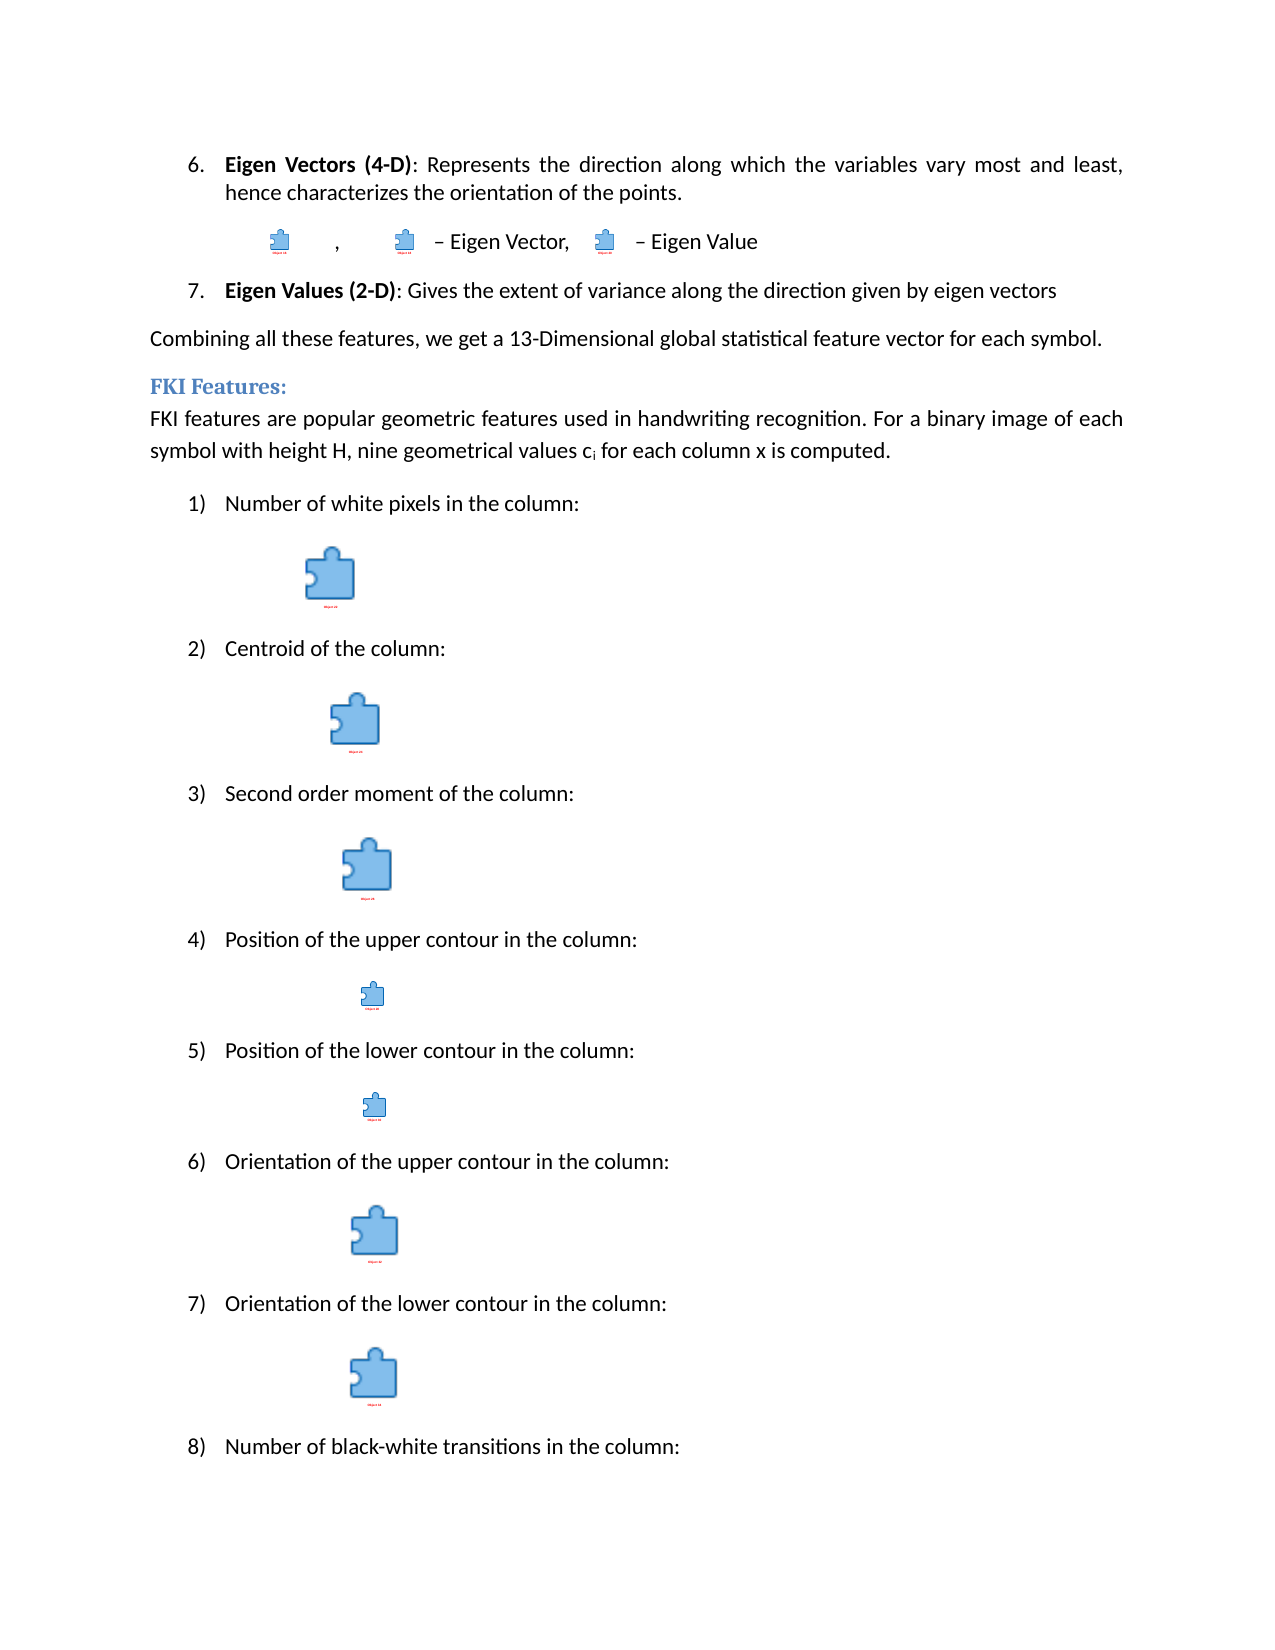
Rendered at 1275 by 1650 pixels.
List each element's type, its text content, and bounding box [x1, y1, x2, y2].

list , – Eigen Vector, – Eigen Value [225, 227, 1125, 255]
list Position of the upper contour in the column: [187, 926, 1125, 953]
list Number of black-white transitions in the column: [187, 1432, 1125, 1460]
list Eigen Values (2-D): Gives the extent of variance along the direction given by eigen vectors [187, 276, 1125, 304]
subtitle FKI Features: [150, 373, 1125, 400]
list Position of the lower contour in the column: [187, 1036, 1125, 1064]
list Eigen Vectors (4-D): Represents the direction along which the variables vary most and least, hence characterizes the orientation of the points. [187, 150, 1125, 206]
list Orientation of the lower contour in the column: [187, 1289, 1125, 1318]
list Number of white pixels in the column: [187, 489, 1125, 517]
text Combining all these features, we get a 13-Dimensional global statistical feature vector for each symbol. [150, 324, 1125, 353]
list Orientation of the upper contour in the column: [187, 1147, 1125, 1175]
text FKI features are popular geometric features used in handwriting recognition. For a binary image of each symbol with height H, nine geometrical values ci for each column x is computed. [150, 404, 1125, 464]
list Second order moment of the column: [187, 779, 1125, 807]
list Centroid of the column: [187, 634, 1125, 662]
